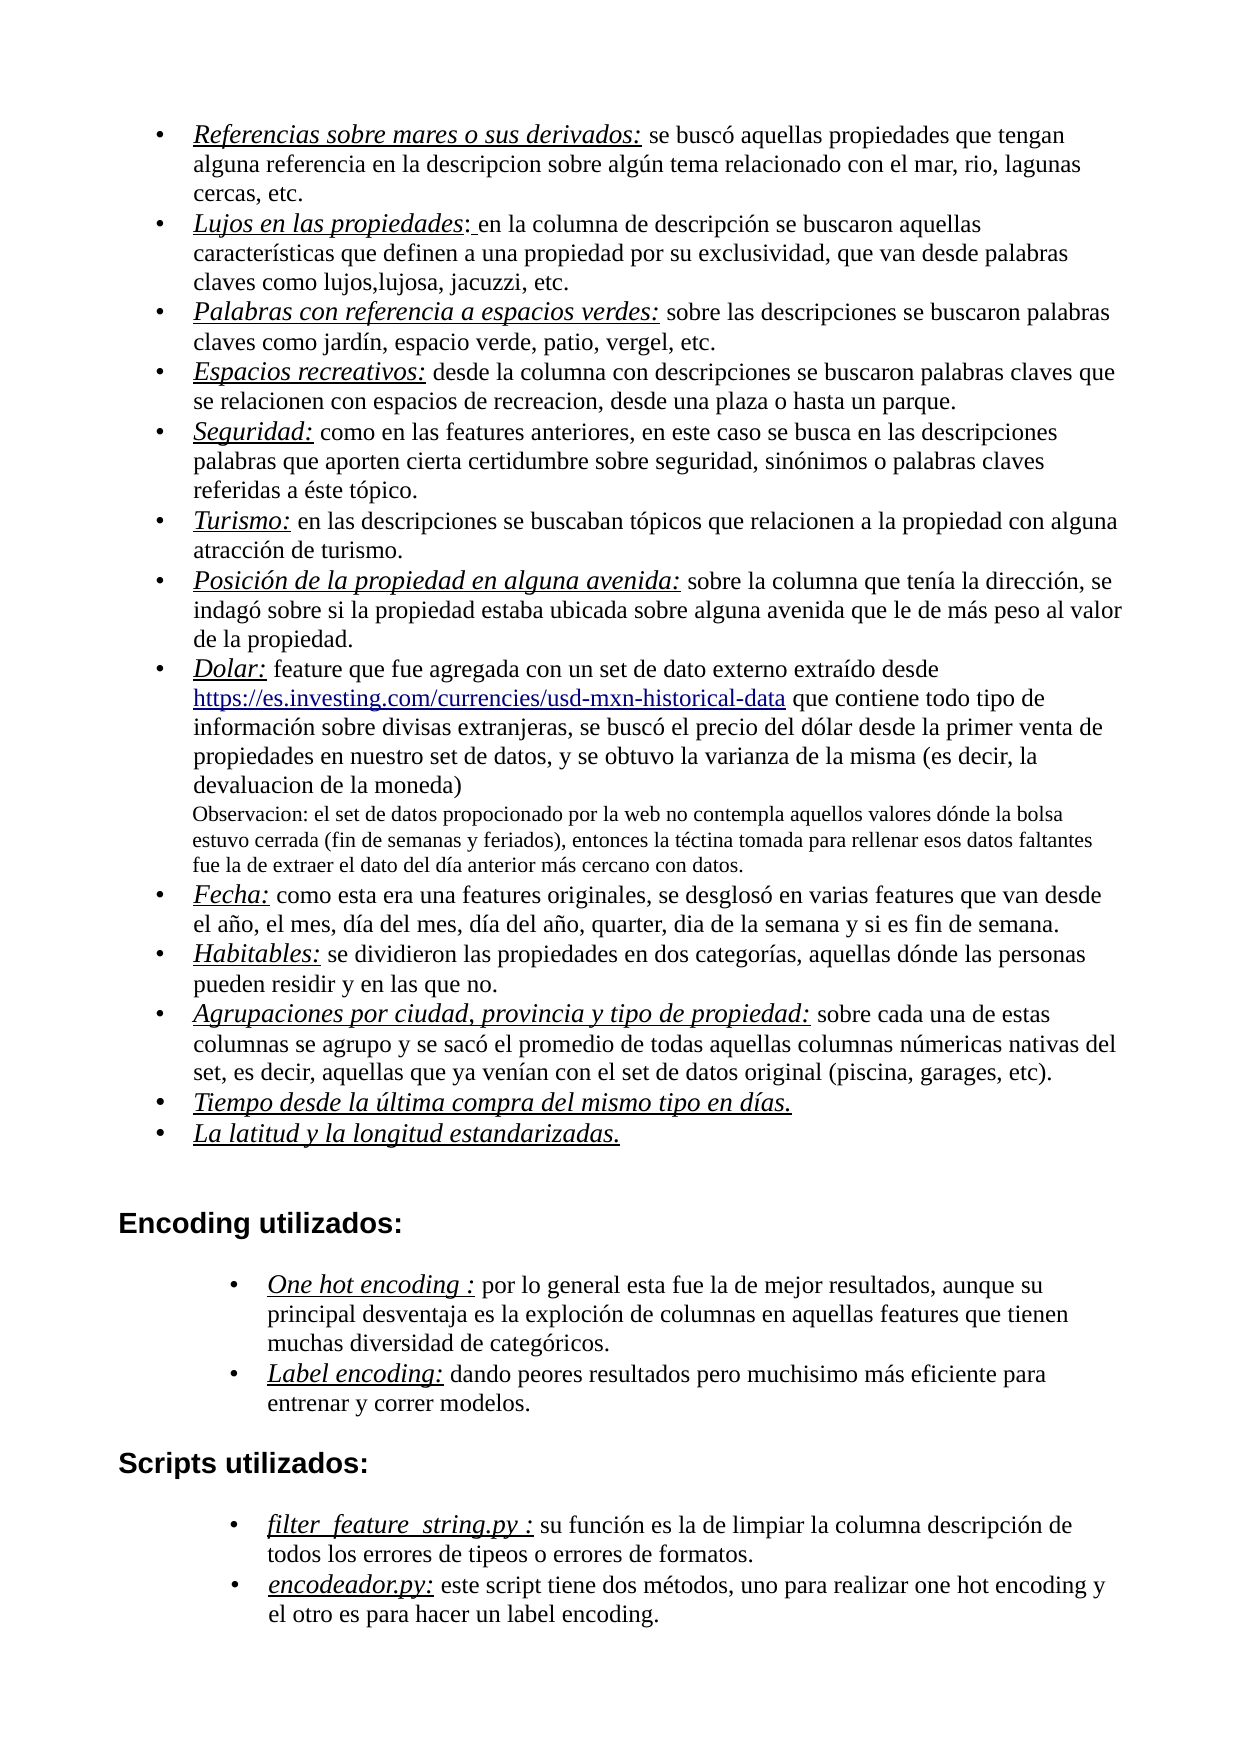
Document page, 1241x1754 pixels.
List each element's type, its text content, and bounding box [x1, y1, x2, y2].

list Seguridad: como en las features anteriores, en este caso se busca en las descripciones palabras que aporten cierta certidumbre sobre seguridad, sinónimos o palabras claves referidas a éste tópico. [156, 415, 1122, 504]
text Encoding utilizados: [118, 1206, 1122, 1240]
list Tiempo desde la última compra del mismo tipo en días. [156, 1086, 1122, 1117]
list Espacios recreativos: desde la columna con descripciones se buscaron palabras claves que se relacionen con espacios de recreacion, desde una plaza o hasta un parque. [156, 355, 1122, 415]
list Palabras con referencia a espacios verdes: sobre las descripciones se buscaron palabras claves como jardín, espacio verde, patio, vergel, etc. [156, 295, 1122, 355]
list One hot encoding : por lo general esta fue la de mejor resultados, aunque su principal desventaja es la exploción de columnas en aquellas features que tienen muchas diversidad de categóricos. [229, 1268, 1122, 1357]
list Dolar: feature que fue agregada con un set de dato externo extraído desde https://es.investing.com/currencies/usd-mxn-historical-data que contiene todo tipo de información sobre divisas extranjeras, se buscó el precio del dólar desde la primer venta de propiedades en nuestro set de datos, y se obtuvo la varianza de la misma (es decir, la devaluacion de la moneda) [156, 652, 1122, 798]
list encodeador.py: este script tiene dos métodos, uno para realizar one hot encoding y el otro es para hacer un label encoding. [231, 1568, 1122, 1628]
list Posición de la propiedad en alguna avenida: sobre la columna que tenía la dirección, se indagó sobre si la propiedad estaba ubicada sobre alguna avenida que le de más peso al valor de la propiedad. [156, 564, 1122, 652]
list Fecha: como esta era una features originales, se desglosó en varias features que van desde el año, el mes, día del mes, día del año, quarter, dia de la semana y si es fin de semana. [156, 878, 1122, 938]
list Referencias sobre mares o sus derivados: se buscó aquellas propiedades que tengan alguna referencia en la descripcion sobre algún tema relacionado con el mar, rio, lagunas cercas, etc. [156, 118, 1122, 207]
list Lujos en las propiedades: en la columna de descripción se buscaron aquellas características que definen a una propiedad por su exclusividad, que van desde palabras claves como lujos,lujosa, jacuzzi, etc. [156, 207, 1122, 295]
list Agrupaciones por ciudad, provincia y tipo de propiedad: sobre cada una de estas columnas se agrupo y se sacó el promedio de todas aquellas columnas númericas nativas del set, es decir, aquellas que ya venían con el set de datos original (piscina, garages, etc). [156, 997, 1122, 1086]
text Scripts utilizados: [118, 1446, 1122, 1479]
text Observacion: el set de datos propocionado por la web no contempla aquellos valores dónde la bolsa estuvo cerrada (fin de semanas y feriados), entonces la téctina tomada para rellenar esos datos faltantes fue la de extraer el dato del día anterior más cercano con datos. [118, 798, 1122, 878]
list filter_feature_string.py : su función es la de limpiar la columna descripción de todos los errores de tipeos o errores de formatos. [229, 1508, 1122, 1568]
list Label encoding: dando peores resultados pero muchisimo más eficiente para entrenar y correr modelos. [229, 1357, 1122, 1417]
list Habitables: se dividieron las propiedades en dos categorías, aquellas dónde las personas pueden residir y en las que no. [156, 938, 1122, 997]
list La latitud y la longitud estandarizadas. [156, 1117, 1122, 1149]
list Turismo: en las descripciones se buscaban tópicos que relacionen a la propiedad con alguna atracción de turismo. [156, 504, 1122, 564]
